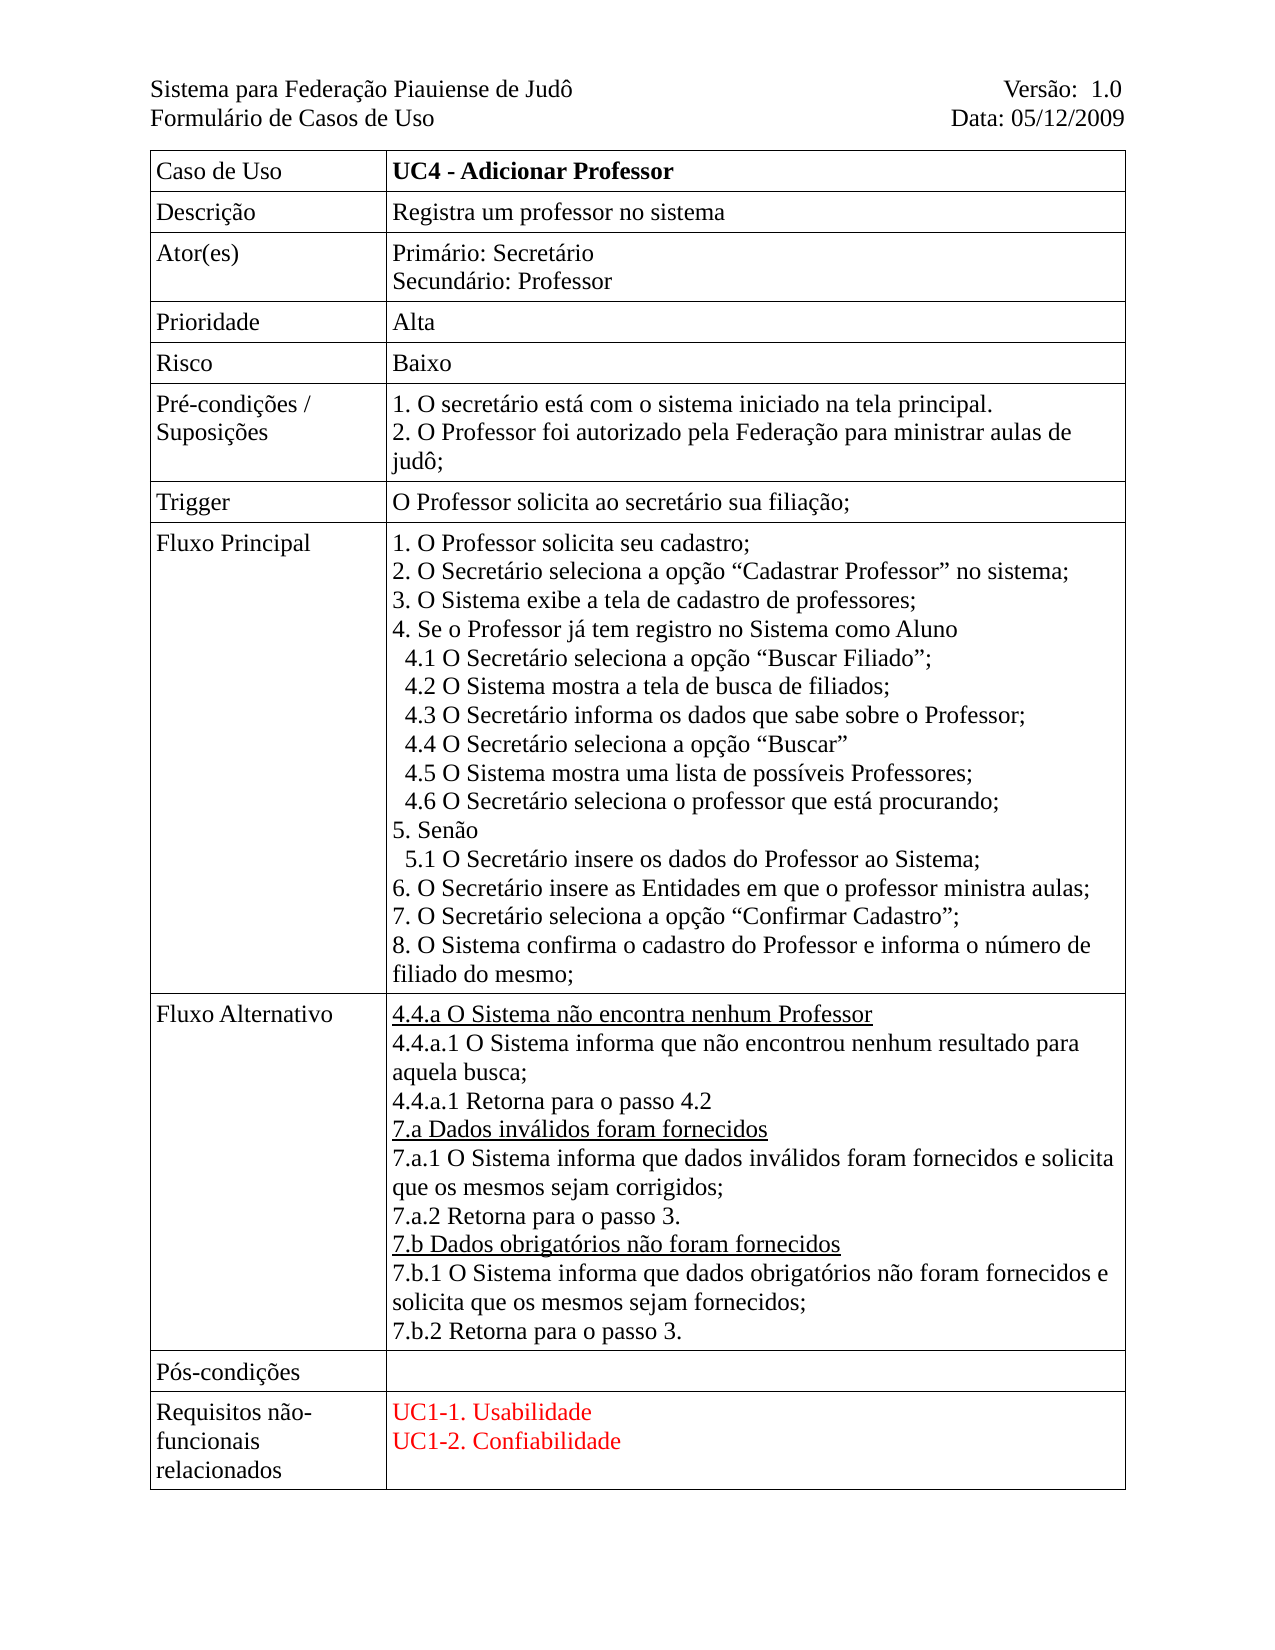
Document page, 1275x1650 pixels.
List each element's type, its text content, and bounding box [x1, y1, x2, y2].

table_cell UC1-1. Usabilidade UC1-2. Confiabilidade [387, 1392, 1125, 1489]
table_cell 4.4.a O Sistema não encontra nenhum Professor 4.4.a.1 O Sistema informa que não encontrou nenhum resultado para aquela busca; 4.4.a.1 Retorna para o passo 4.2 7.a Dados inválidos foram fornecidos 7.a.1 O Sistema informa que dados inválidos foram fornecidos e solicita que os mesmos sejam corrigidos; 7.a.2 Retorna para o passo 3. 7.b Dados obrigatórios não foram fornecidos 7.b.1 O Sistema informa que dados obrigatórios não foram fornecidos e solicita que os mesmos sejam fornecidos; 7.b.2 Retorna para o passo 3. [387, 994, 1125, 1350]
table_cell Descrição [151, 192, 386, 231]
table_cell [387, 1351, 1125, 1391]
table_cell Primário: Secretário Secundário: Professor [387, 233, 1125, 301]
table_header Caso de Uso [151, 151, 386, 191]
table_cell Baixo [387, 343, 1125, 382]
table_header UC4 - Adicionar Professor [387, 151, 1125, 191]
table_cell Registra um professor no sistema [387, 192, 1125, 231]
table_cell Pré-condições / Suposições [151, 384, 386, 481]
table_cell Risco [151, 343, 386, 382]
table_cell Prioridade [151, 302, 386, 342]
table_cell 1. O Professor solicita seu cadastro; 2. O Secretário seleciona a opção “Cadastrar Professor” no sistema; 3. O Sistema exibe a tela de cadastro de professores; 4. Se o Professor já tem registro no Sistema como Aluno 4.1 O Secretário seleciona a opção “Buscar Filiado”; 4.2 O Sistema mostra a tela de busca de filiados; 4.3 O Secretário informa os dados que sabe sobre o Professor; 4.4 O Secretário seleciona a opção “Buscar” 4.5 O Sistema mostra uma lista de possíveis Professores; 4.6 O Secretário seleciona o professor que está procurando; 5. Senão 5.1 O Secretário insere os dados do Professor ao Sistema; 6. O Secretário insere as Entidades em que o professor ministra aulas; 7. O Secretário seleciona a opção “Confirmar Cadastro”; 8. O Sistema confirma o cadastro do Professor e informa o número de filiado do mesmo; [387, 523, 1125, 993]
table_cell Ator(es) [151, 233, 386, 301]
table_cell Requisitos não-funcionais relacionados [151, 1392, 386, 1489]
table_cell Alta [387, 302, 1125, 342]
table_cell Trigger [151, 482, 386, 521]
table_cell 1. O secretário está com o sistema iniciado na tela principal. 2. O Professor foi autorizado pela Federação para ministrar aulas de judô; [387, 384, 1125, 481]
table_cell Fluxo Principal [151, 523, 386, 993]
table_cell Fluxo Alternativo [151, 994, 386, 1350]
table_cell Pós-condições [151, 1351, 386, 1391]
table_cell O Professor solicita ao secretário sua filiação; [387, 482, 1125, 521]
